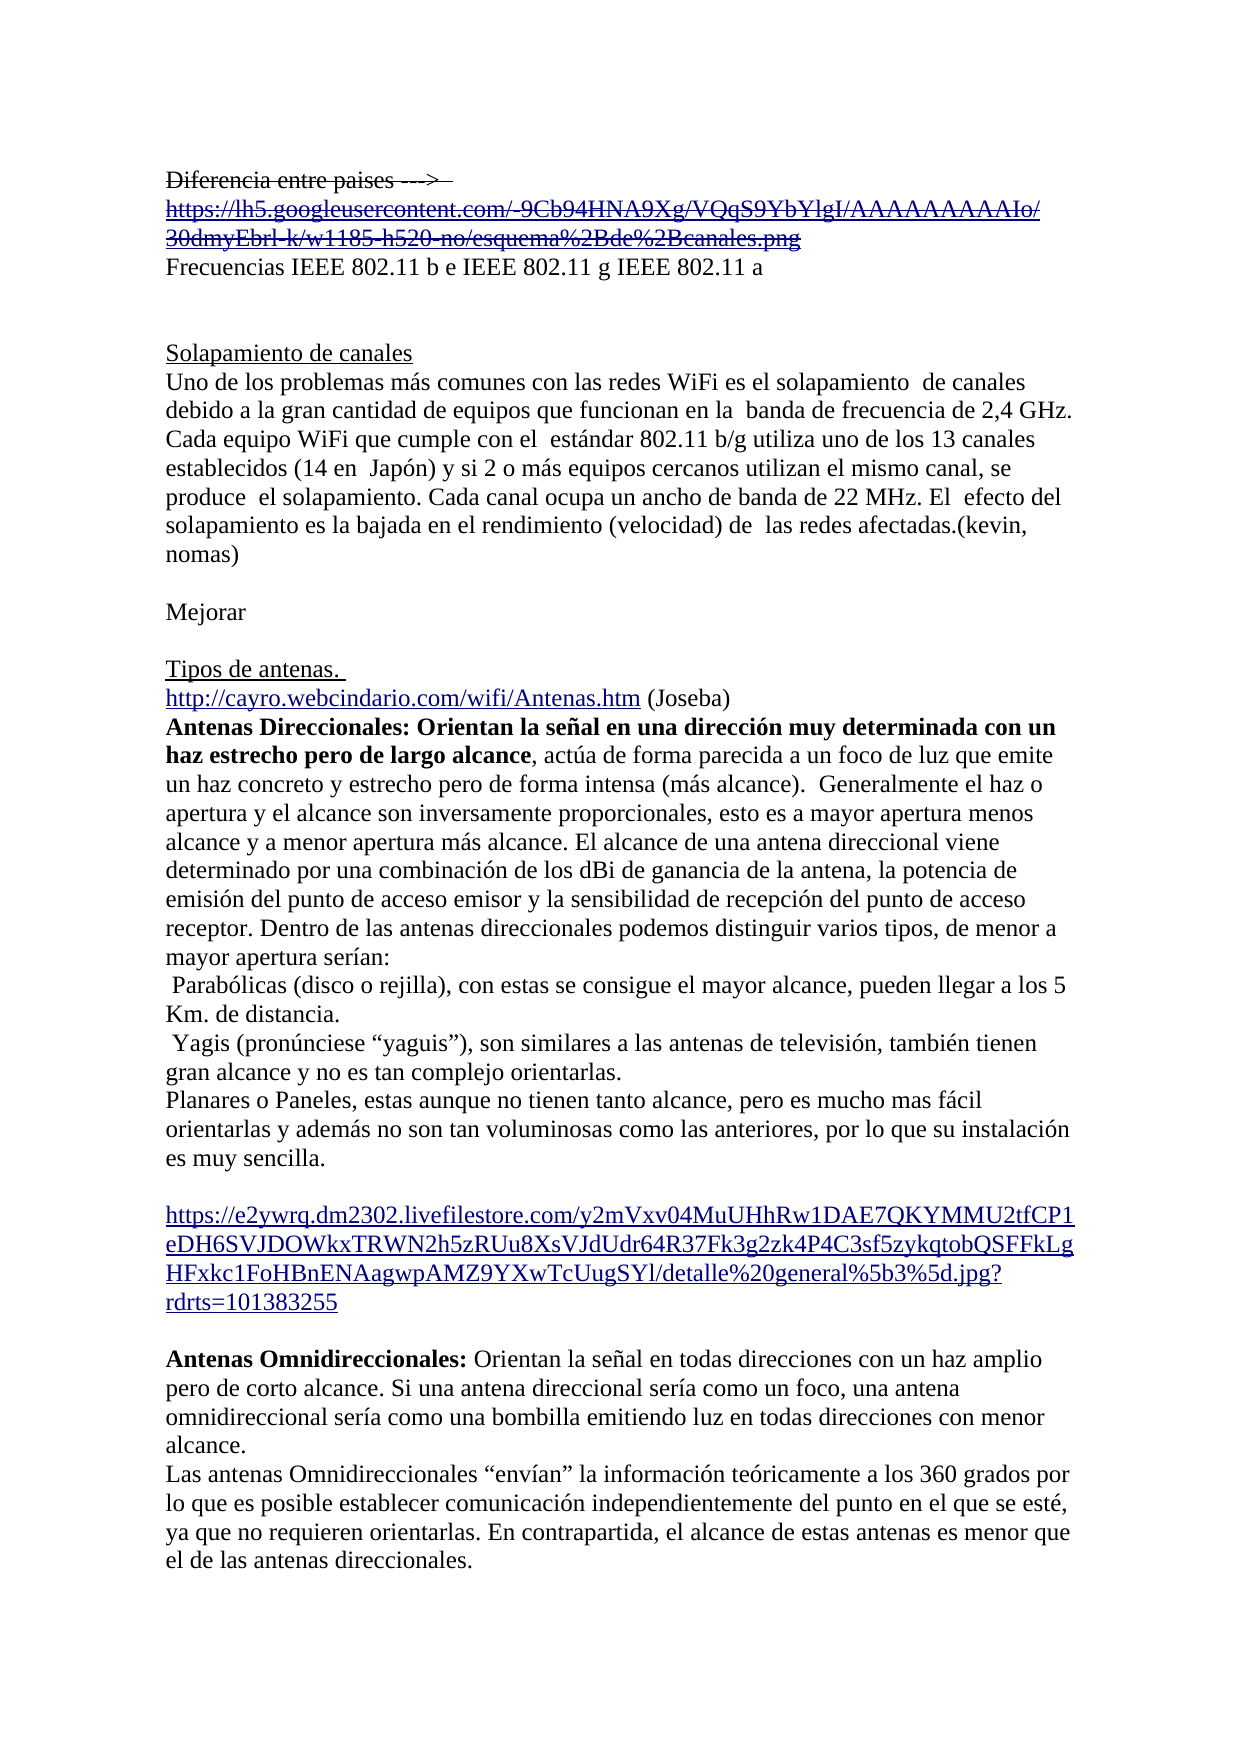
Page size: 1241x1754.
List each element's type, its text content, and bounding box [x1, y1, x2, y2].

text Diferencia entre paises ---> https://lh5.googleusercontent.com/-9Cb94HNA9Xg/VQqS9YbYlgI/AAAAAAAAAIo/30dmyEbrl-k/w1185-h520-no/esquema%2Bde%2Bcanales.png Frecuencias IEEE 802.11 b e IEEE 802.11 g IEEE 802.11 a Solapamiento de canales Uno de los problemas más comunes con las redes WiFi es el solapamiento de canales debido a la gran cantidad de equipos que funcionan en la banda de frecuencia de 2,4 GHz. Cada equipo WiFi que cumple con el estándar 802.11 b/g utiliza uno de los 13 canales establecidos (14 en Japón) y si 2 o más equipos cercanos utilizan el mismo canal, se produce el solapamiento. Cada canal ocupa un ancho de banda de 22 MHz. El efecto del solapamiento es la bajada en el rendimiento (velocidad) de las redes afectadas.(kevin, nomas) Mejorar Tipos de antenas. http://cayro.webcindario.com/wifi/Antenas.htm (Joseba) Antenas Direccionales: Orientan la señal en una dirección muy determinada con un haz estrecho pero de largo alcance, actúa de forma parecida a un foco de luz que emite un haz concreto y estrecho pero de forma intensa (más alcance). Generalmente el haz o apertura y el alcance son inversamente proporcionales, esto es a mayor apertura menos alcance y a menor apertura más alcance. El alcance de una antena direccional viene determinado por una combinación de los dBi de ganancia de la antena, la potencia de emisión del punto de acceso emisor y la sensibilidad de recepción del punto de acceso receptor. Dentro de las antenas direccionales podemos distinguir varios tipos, de menor a mayor apertura serían: Parabólicas (disco o rejilla), con estas se consigue el mayor alcance, pueden llegar a los 5 Km. de distancia. Yagis (pronúnciese “yaguis”), son similares a las antenas de televisión, también tienen gran alcance y no es tan complejo orientarlas. Planares o Paneles, estas aunque no tienen tanto alcance, pero es mucho mas fácil orientarlas y además no son tan voluminosas como las anteriores, por lo que su instalación es muy sencilla. https://e2ywrq.dm2302.livefilestore.com/y2mVxv04MuUHhRw1DAE7QKYMMU2tfCP1 [165, 165, 1075, 1225]
text eDH6SVJDOWkxTRWN2h5zRUu8XsVJdUdr64R37Fk3g2zk4P4C3sf5zykqtobQSFFkLgHFxkc1FoHBnENAagwpAMZ9YXwTcUugSYl/detalle%20general%5b3%5d.jpg?rdrts=101383255 Antenas Omnidireccionales: Orientan la señal en todas direcciones con un haz amplio pero de corto alcance. Si una antena direccional sería como un foco, una antena omnidireccional sería como una bombilla emitiendo luz en todas direcciones con menor alcance. Las antenas Omnidireccionales “envían” la información teóricamente a los 360 grados por lo que es posible establecer comunicación independientemente del punto en el que se esté, ya que no requieren orientarlas. En contrapartida, el alcance de estas antenas es menor que el de las antenas direccionales. [165, 1226, 1075, 1574]
